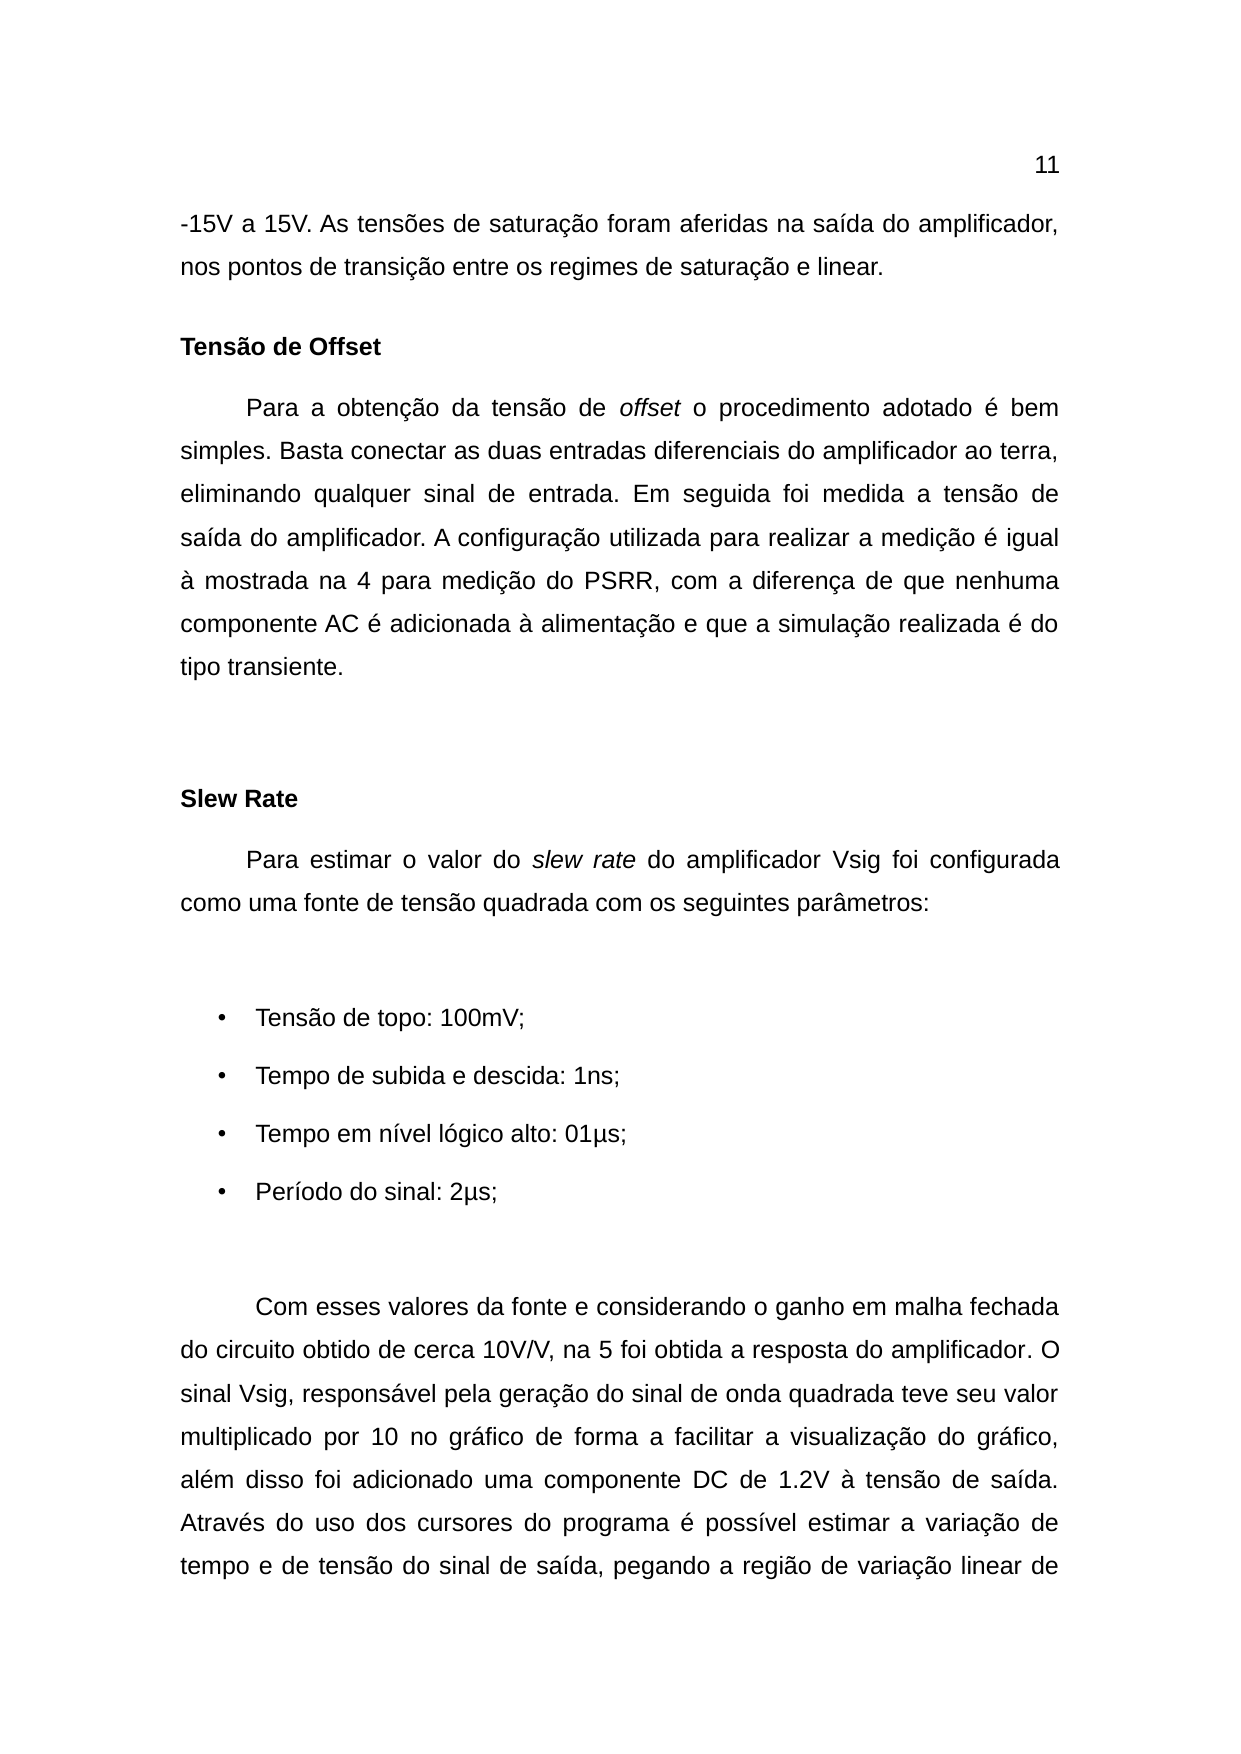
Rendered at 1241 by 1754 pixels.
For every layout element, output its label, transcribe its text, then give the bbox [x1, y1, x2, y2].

subtitle Tensão de Offset [180, 332, 1060, 361]
subtitle Slew Rate [180, 783, 1060, 812]
list Tempo em nível lógico alto: 01µs; [218, 1119, 1060, 1148]
text Para estimar o valor do slew rate do amplificador Vsig foi configurada como uma fonte de tensão quadrada com os seguintes parâmetros: [180, 845, 1060, 917]
list Tensão de topo: 100mV; [218, 1003, 1060, 1032]
text Com esses valores da fonte e considerando o ganho em malha fechada do circuito obtido de cerca 10V/V, na Figura 5 foi obtida a resposta do amplificador. O sinal Vsig, responsável pela geração do sinal de onda quadrada teve seu valor multiplicado por 10 no gráfico de forma a facilitar a visualização do gráfico, além disso foi adicionado uma componente DC de 1.2V à tensão de saída. Através do uso dos cursores do programa é possível estimar a variação de tempo e de tensão do sinal de saída, pegando a região de variação linear de subida da curva plotada e, assim, calcular o valor da derivada do amplificador através da fórmula mostrada no Texto 4. [180, 1292, 1060, 1580]
text Para a obtenção da tensão de offset o procedimento adotado é bem simples. Basta conectar as duas entradas diferenciais do amplificador ao terra, eliminando qualquer sinal de entrada. Em seguida foi medida a tensão de saída do amplificador. A configuração utilizada para realizar a medição é igual à mostrada na Figura 4 para medição do PSRR, com a diferença de que nenhuma componente AC é adicionada à alimentação e que a simulação realizada é do tipo transiente. [180, 393, 1060, 681]
text -15V a 15V. As tensões de saturação foram aferidas na saída do amplificador, nos pontos de transição entre os regimes de saturação e linear. [180, 209, 1060, 281]
list Tempo de subida e descida: 1ns; [218, 1061, 1060, 1090]
list Período do sinal: 2µs; [218, 1177, 1060, 1206]
